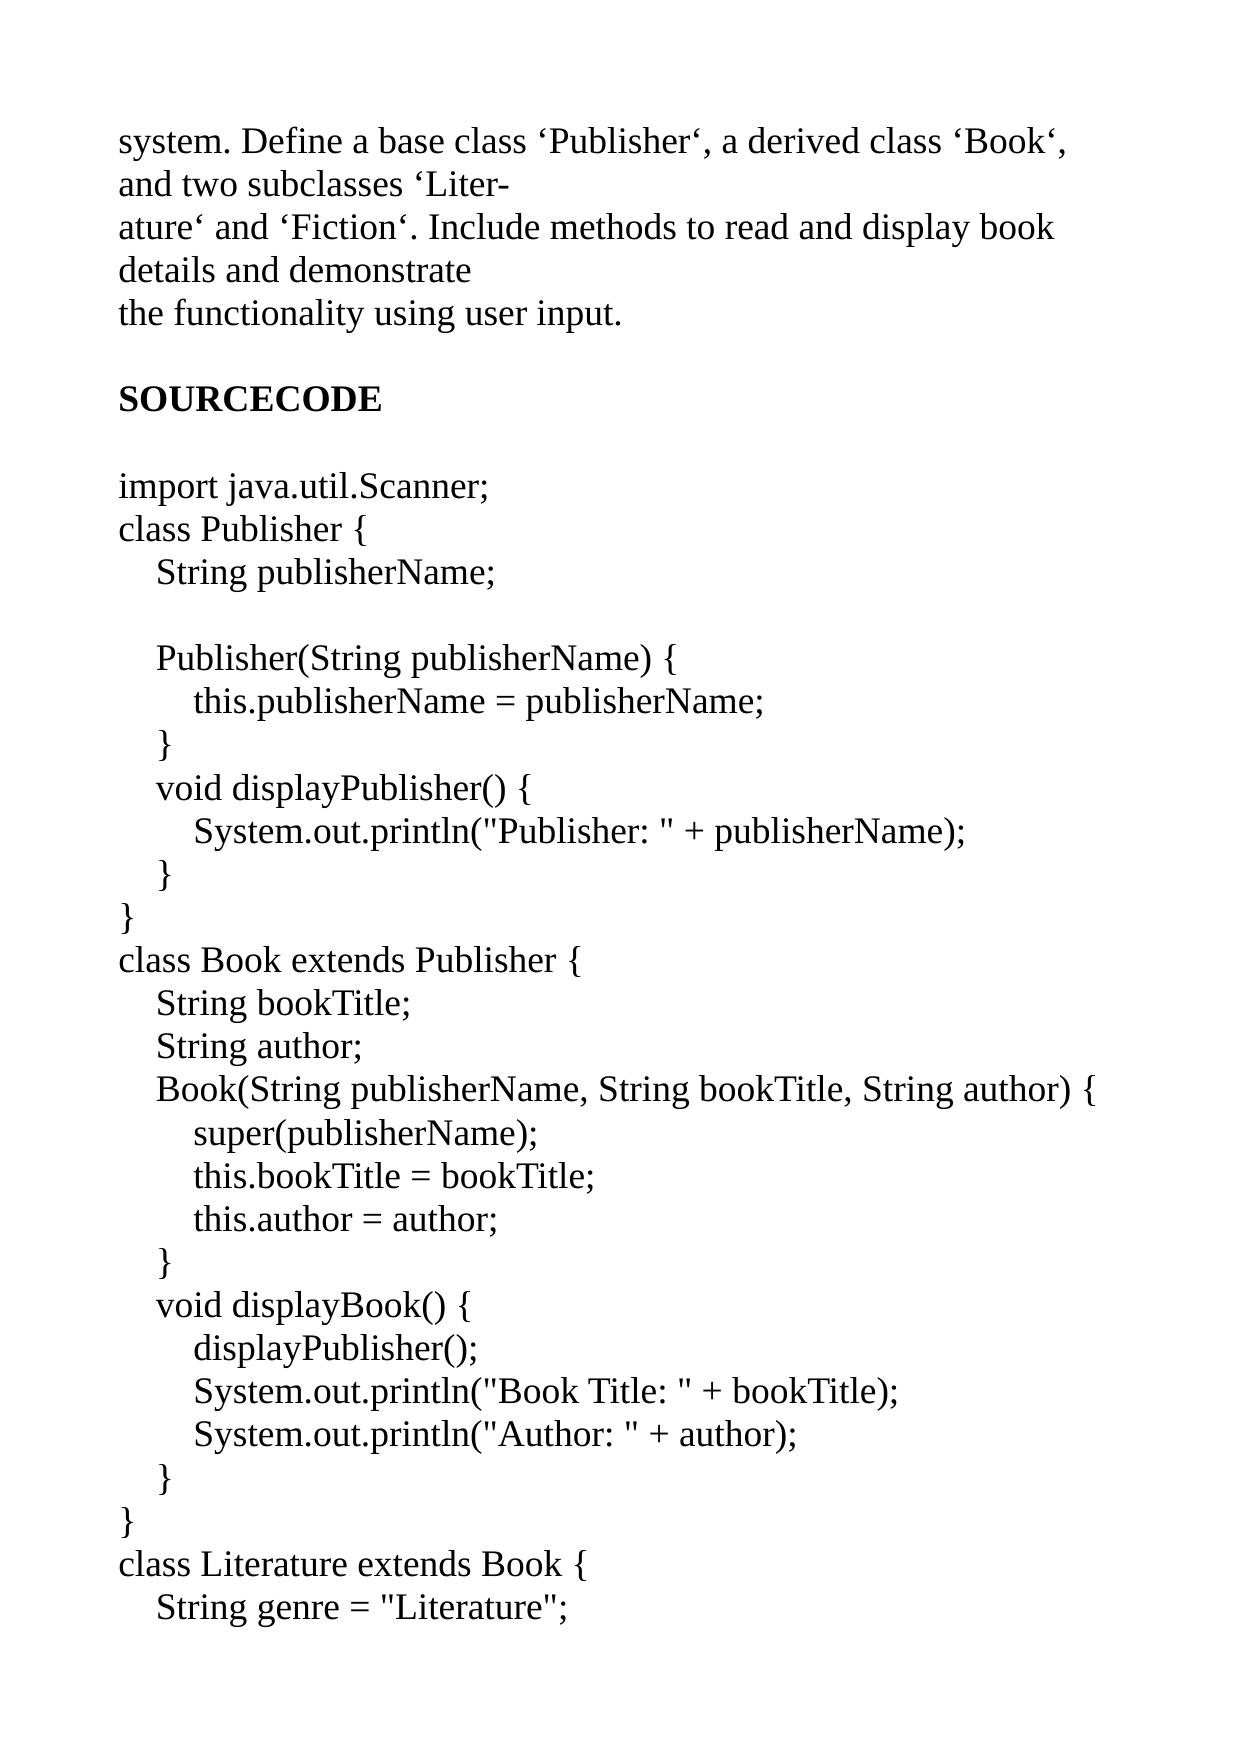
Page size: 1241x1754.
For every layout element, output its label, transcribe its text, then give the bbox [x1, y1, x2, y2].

text import java.util.Scanner; [118, 463, 1122, 506]
text class Publisher { [118, 506, 1122, 549]
text class Literature extends Book { [118, 1541, 1122, 1584]
text this.bookTitle = bookTitle; [118, 1153, 1122, 1196]
text void displayPublisher() { [118, 765, 1122, 808]
text SOURCECODE [118, 377, 1122, 420]
text } [118, 894, 1122, 937]
text displayPublisher(); [118, 1326, 1122, 1369]
text System.out.println("Author: " + author); [118, 1412, 1122, 1455]
text String author; [118, 1024, 1122, 1067]
text this.publisherName = publisherName; [118, 679, 1122, 722]
text String bookTitle; [118, 981, 1122, 1024]
text System.out.println("Book Title: " + bookTitle); [118, 1369, 1122, 1412]
text void displayBook() { [118, 1282, 1122, 1326]
text system. Define a base class ‘Publisher‘, a derived class ‘Book‘, and two subclasses ‘Liter- [118, 118, 1122, 204]
text ature‘ and ‘Fiction‘. Include methods to read and display book details and demonstrate [118, 204, 1122, 291]
text System.out.println("Publisher: " + publisherName); [118, 808, 1122, 851]
text } [118, 722, 1122, 765]
text String publisherName; [118, 549, 1122, 592]
text the functionality using user input. [118, 291, 1122, 334]
text } [118, 1239, 1122, 1282]
text } [118, 851, 1122, 894]
text class Book extends Publisher { [118, 937, 1122, 981]
text } [118, 1498, 1122, 1541]
text Book(String publisherName, String bookTitle, String author) { [118, 1067, 1122, 1110]
text } [118, 1455, 1122, 1498]
text String genre = "Literature"; [118, 1584, 1122, 1627]
text super(publisherName); [118, 1110, 1122, 1153]
text Publisher(String publisherName) { [118, 636, 1122, 679]
text this.author = author; [118, 1196, 1122, 1239]
